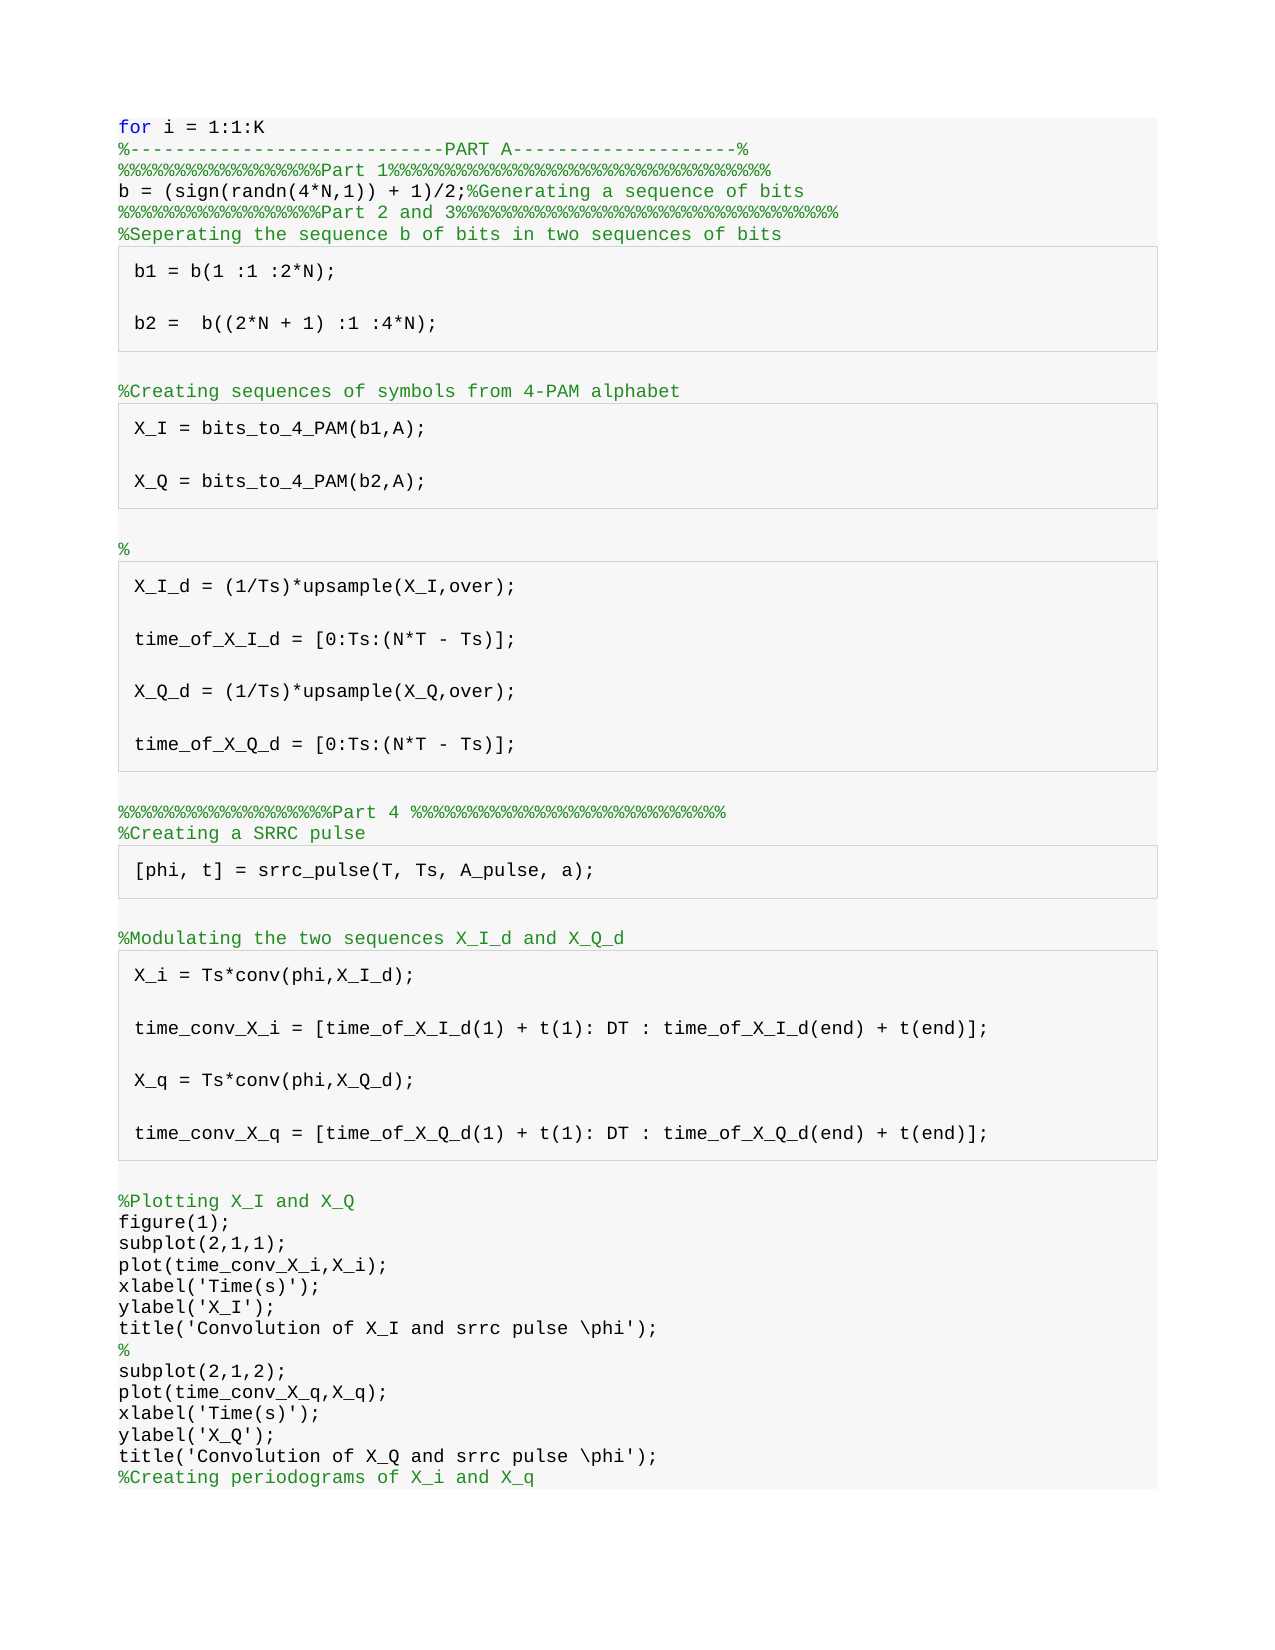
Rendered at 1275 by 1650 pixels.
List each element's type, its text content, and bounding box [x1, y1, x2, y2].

text % [118, 540, 1157, 561]
text b2 = b((2*N + 1) :1 :4*N); [119, 298, 1157, 351]
text %----------------------------PART A--------------------% [118, 139, 1157, 161]
text time_of_X_I_d = [0:Ts:(N*T - Ts)]; [119, 613, 1157, 651]
text subplot(2,1,1); [118, 1234, 1157, 1255]
text %Creating periodograms of X_i and X_q [118, 1468, 1157, 1489]
text xlabel('Time(s)'); [118, 1277, 1157, 1298]
text title('Convolution of X_I and srrc pulse \phi'); [118, 1319, 1157, 1340]
text X_I = bits_to_4_PAM(b1,A); [119, 404, 1157, 440]
text %%%%%%%%%%%%%%%%%%Part 2 and 3%%%%%%%%%%%%%%%%%%%%%%%%%%%%%%%%%% [118, 203, 1157, 224]
text %Plotting X_I and X_Q [118, 1192, 1157, 1213]
text b1 = b(1 :1 :2*N); [119, 247, 1157, 283]
text b = (sign(randn(4*N,1)) + 1)/2;%Generating a sequence of bits [118, 182, 1157, 203]
text title('Convolution of X_Q and srrc pulse \phi'); [118, 1447, 1157, 1468]
text [phi, t] = srrc_pulse(T, Ts, A_pulse, a); [119, 846, 1157, 898]
text X_q = Ts*conv(phi,X_Q_d); [119, 1055, 1157, 1092]
text plot(time_conv_X_i,X_i); [118, 1255, 1157, 1277]
text X_Q = bits_to_4_PAM(b2,A); [119, 456, 1157, 508]
text time_conv_X_q = [time_of_X_Q_d(1) + t(1): DT : time_of_X_Q_d(end) + t(end)]; [119, 1108, 1157, 1160]
text xlabel('Time(s)'); [118, 1404, 1157, 1425]
text X_i = Ts*conv(phi,X_I_d); [119, 951, 1157, 987]
text % [118, 1340, 1157, 1362]
text %Seperating the sequence b of bits in two sequences of bits [118, 224, 1157, 246]
text plot(time_conv_X_q,X_q); [118, 1383, 1157, 1404]
text %%%%%%%%%%%%%%%%%%%Part 4 %%%%%%%%%%%%%%%%%%%%%%%%%%%% [118, 802, 1157, 824]
text time_conv_X_i = [time_of_X_I_d(1) + t(1): DT : time_of_X_I_d(end) + t(end)]; [119, 1003, 1157, 1040]
text figure(1); [118, 1213, 1157, 1234]
text %Modulating the two sequences X_I_d and X_Q_d [118, 929, 1157, 950]
text subplot(2,1,2); [118, 1362, 1157, 1383]
text X_I_d = (1/Ts)*upsample(X_I,over); [119, 562, 1157, 598]
text %%%%%%%%%%%%%%%%%%Part 1%%%%%%%%%%%%%%%%%%%%%%%%%%%%%%%%%% [118, 161, 1157, 182]
text %Creating a SRRC pulse [118, 824, 1157, 845]
text ylabel('X_I'); [118, 1298, 1157, 1319]
text ylabel('X_Q'); [118, 1425, 1157, 1447]
text %Creating sequences of symbols from 4-PAM alphabet [118, 382, 1157, 403]
text X_Q_d = (1/Ts)*upsample(X_Q,over); [119, 666, 1157, 703]
text time_of_X_Q_d = [0:Ts:(N*T - Ts)]; [119, 718, 1157, 771]
text for i = 1:1:K [118, 118, 1157, 139]
